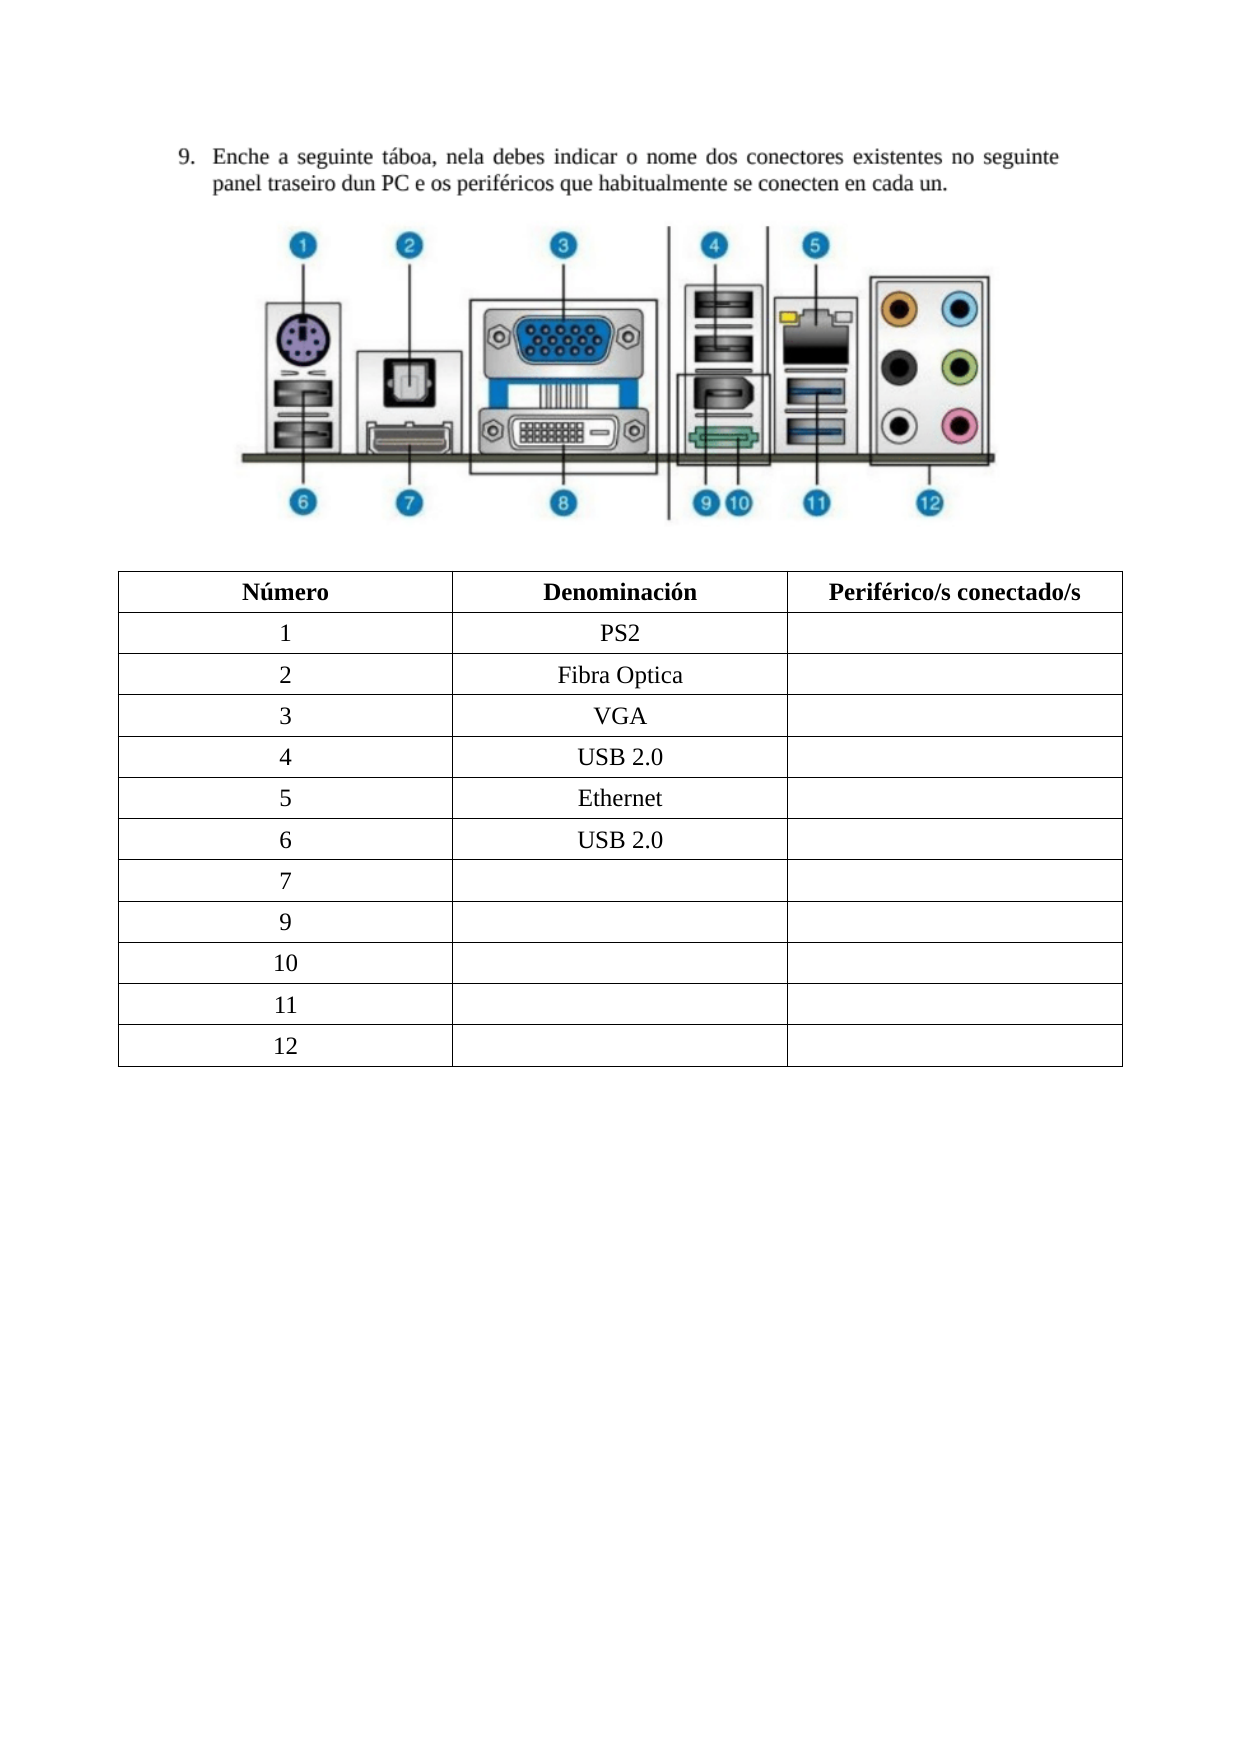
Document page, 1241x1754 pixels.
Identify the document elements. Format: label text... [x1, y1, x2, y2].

table_cell 3 [119, 695, 452, 736]
table_cell 5 [119, 778, 452, 818]
table_cell Fibra Optica [453, 654, 787, 694]
table_cell VGA [453, 695, 787, 736]
table_cell [788, 778, 1122, 818]
table_header Periférico/s conectado/s [788, 572, 1122, 612]
table_header Número [119, 572, 452, 612]
table_cell [788, 737, 1122, 777]
table_header Denominación [453, 572, 787, 612]
table_cell [788, 654, 1122, 694]
table_cell 2 [119, 654, 452, 694]
table_cell [453, 943, 787, 983]
table_cell USB 2.0 [453, 819, 787, 859]
table_cell 7 [119, 860, 452, 901]
table_cell [453, 984, 787, 1024]
table_cell 4 [119, 737, 452, 777]
table_cell [453, 860, 787, 901]
table_cell [788, 819, 1122, 859]
table_cell [788, 984, 1122, 1024]
table_cell [453, 902, 787, 942]
table_cell 10 [119, 943, 452, 983]
table_cell PS2 [453, 613, 787, 653]
picture [118, 118, 1123, 542]
table_cell 12 [119, 1025, 452, 1066]
table_cell [788, 860, 1122, 901]
table_cell 11 [119, 984, 452, 1024]
table_cell [788, 943, 1122, 983]
table_cell [788, 613, 1122, 653]
table_cell USB 2.0 [453, 737, 787, 777]
table_cell 6 [119, 819, 452, 859]
table_cell Ethernet [453, 778, 787, 818]
table_cell [788, 1025, 1122, 1066]
table_cell [788, 695, 1122, 736]
table_cell 9 [119, 902, 452, 942]
table_cell 1 [119, 613, 452, 653]
table_cell [453, 1025, 787, 1066]
table_cell [788, 902, 1122, 942]
